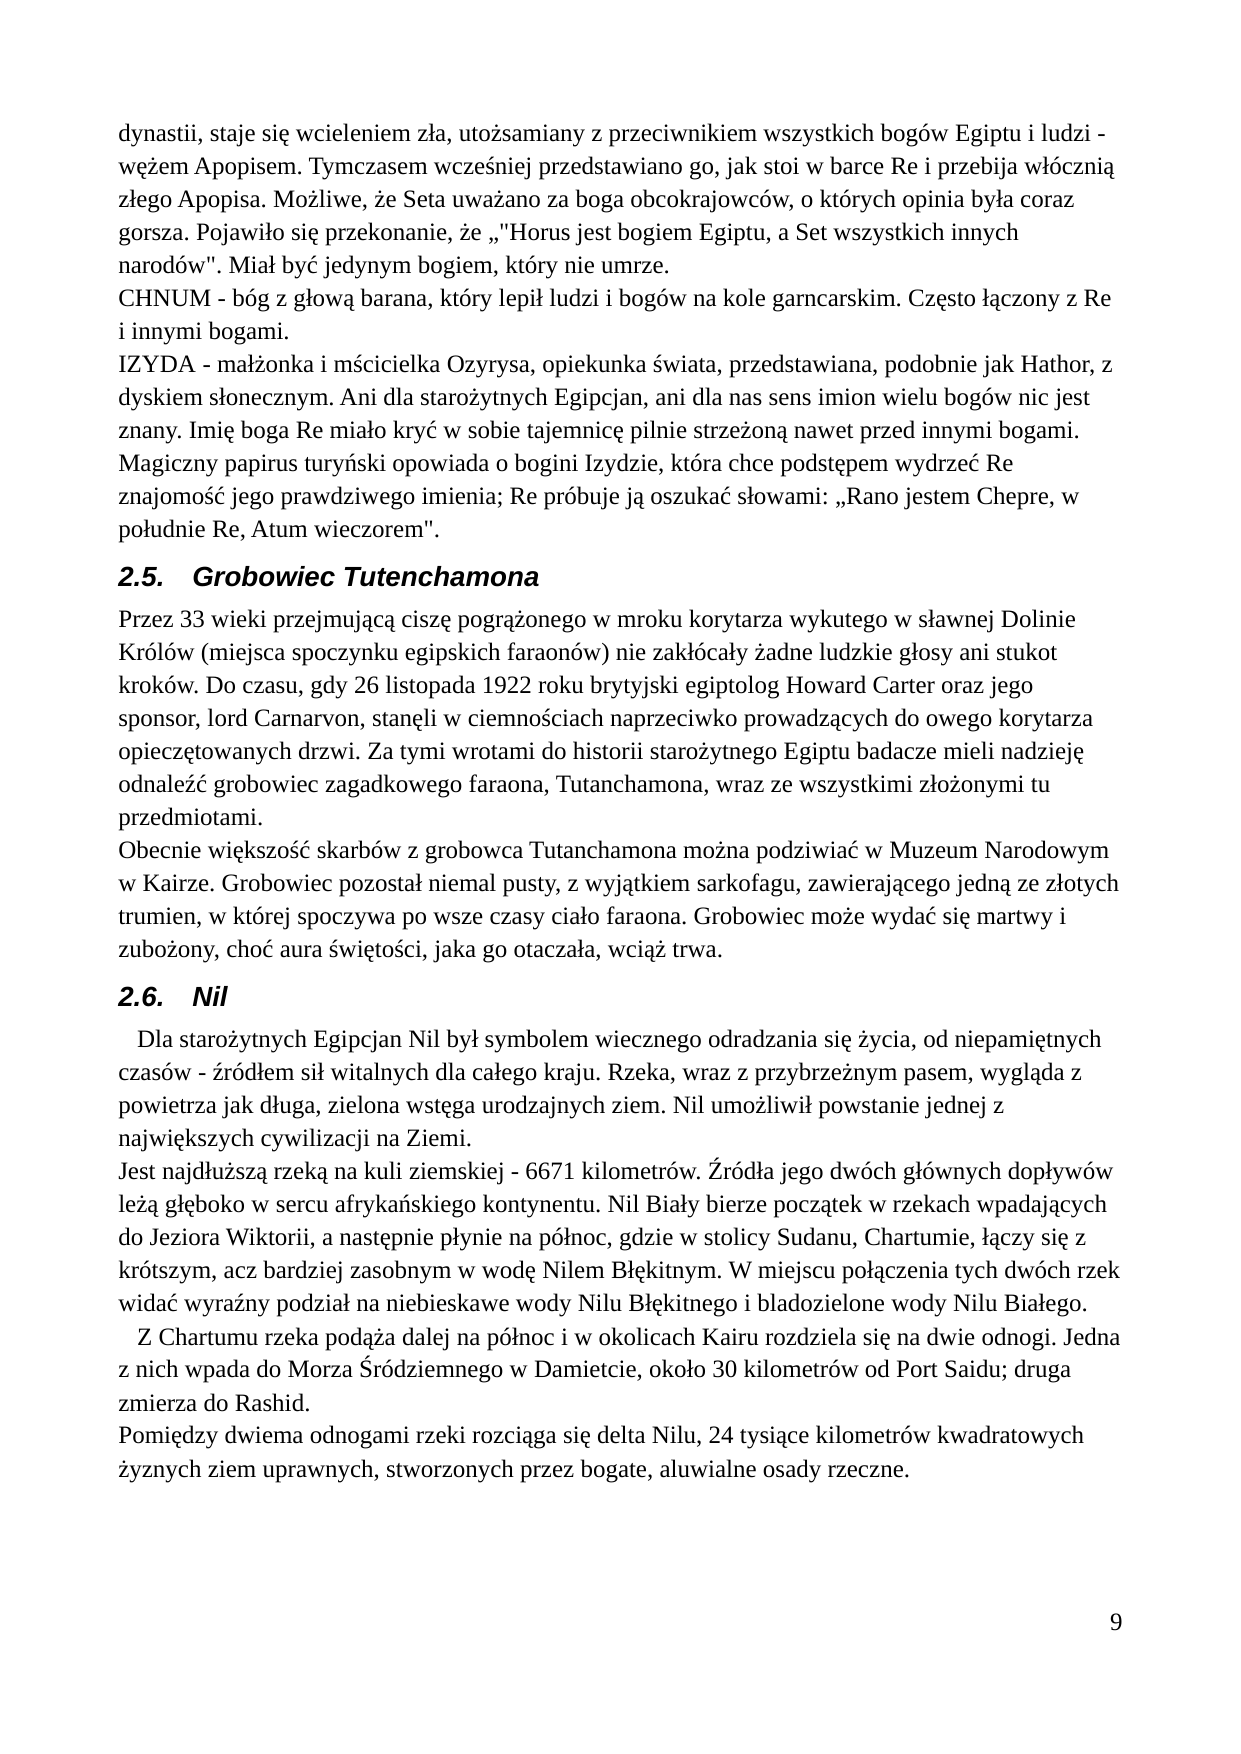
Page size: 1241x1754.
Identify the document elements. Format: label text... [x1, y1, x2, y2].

text Obecnie większość skarbów z grobowca Tutanchamona można podziwiać w Muzeum Narodowym w Kairze. Grobowiec pozostał niemal pusty, z wyjątkiem sarkofagu, zawierającego jedną ze złotych trumien, w której spoczywa po wsze czasy ciało faraona. Grobowiec może wydać się martwy i zubożony, choć aura świętości, jaka go otaczała, wciąż trwa. [118, 835, 1122, 963]
text Przez 33 wieki przejmującą ciszę pogrążonego w mroku korytarza wykutego w sławnej Dolinie Królów (miejsca spoczynku egipskich faraonów) nie zakłócały żadne ludzkie głosy ani stukot kroków. Do czasu, gdy 26 listopada 1922 roku brytyjski egiptolog Howard Carter oraz jego sponsor, lord Carnarvon, stanęli w ciemnościach naprzeciwko prowadzących do owego korytarza opieczętowanych drzwi. Za tymi wrotami do historii starożytnego Egiptu badacze mieli nadzieję odnaleźć grobowiec zagadkowego faraona, Tutanchamona, wraz ze wszystkimi złożonymi tu przedmiotami. [118, 604, 1122, 831]
text Pomiędzy dwiema odnogami rzeki rozciąga się delta Nilu, 24 tysiące kilometrów kwadratowych żyznych ziem uprawnych, stworzonych przez bogate, aluwialne osady rzeczne. [118, 1421, 1122, 1482]
subtitle Grobowiec Tutenchamona [118, 560, 1122, 592]
text CHNUM - bóg z głową barana, który lepił ludzi i bogów na kole garncarskim. Często łączony z Re i innymi bogami. [118, 283, 1122, 345]
text IZYDA - małżonka i mścicielka Ozyrysa, opiekunka świata, przedstawiana, podobnie jak Hathor, z dyskiem słonecznym. Ani dla starożytnych Egipcjan, ani dla nas sens imion wielu bogów nic jest znany. Imię boga Re miało kryć w sobie tajemnicę pilnie strzeżoną nawet przed innymi bogami. Magiczny papirus turyński opowiada o bogini Izydzie, która chce podstępem wydrzeć Re znajomość jego prawdziwego imienia; Re próbuje ją oszukać słowami: „Rano jestem Chepre, w południe Re, Atum wieczorem". [118, 349, 1122, 543]
text Dla starożytnych Egipcjan Nil był symbolem wiecznego odradzania się życia, od niepamiętnych czasów - źródłem sił witalnych dla całego kraju. Rzeka, wraz z przybrzeżnym pasem, wygląda z powietrza jak długa, zielona wstęga urodzajnych ziem. Nil umożliwił powstanie jednej z największych cywilizacji na Ziemi. [118, 1024, 1122, 1152]
text Jest najdłuższą rzeką na kuli ziemskiej - 6671 kilometrów. Źródła jego dwóch głównych dopływów leżą głęboko w sercu afrykańskiego kontynentu. Nil Biały bierze początek w rzekach wpadających do Jeziora Wiktorii, a następnie płynie na północ, gdzie w stolicy Sudanu, Chartumie, łączy się z krótszym, acz bardziej zasobnym w wodę Nilem Błękitnym. W miejscu połączenia tych dwóch rzek widać wyraźny podział na niebieskawe wody Nilu Błękitnego i bladozielone wody Nilu Białego. [118, 1156, 1122, 1317]
text Z Chartumu rzeka podąża dalej na północ i w okolicach Kairu rozdziela się na dwie odnogi. Jedna z nich wpada do Morza Śródziemnego w Damietcie, około 30 kilometrów od Port Saidu; druga zmierza do Rashid. [118, 1322, 1122, 1416]
text dynastii, staje się wcieleniem zła, utożsamiany z przeciwnikiem wszystkich bogów Egiptu i ludzi - wężem Apopisem. Tymczasem wcześniej przedstawiano go, jak stoi w barce Re i przebija włócznią złego Apopisa. Możliwe, że Seta uważano za boga obcokrajowców, o których opinia była coraz gorsza. Pojawiło się przekonanie, że „"Horus jest bogiem Egiptu, a Set wszystkich innych narodów". Miał być jedynym bogiem, który nie umrze. [118, 118, 1122, 279]
subtitle Nil [118, 980, 1122, 1012]
